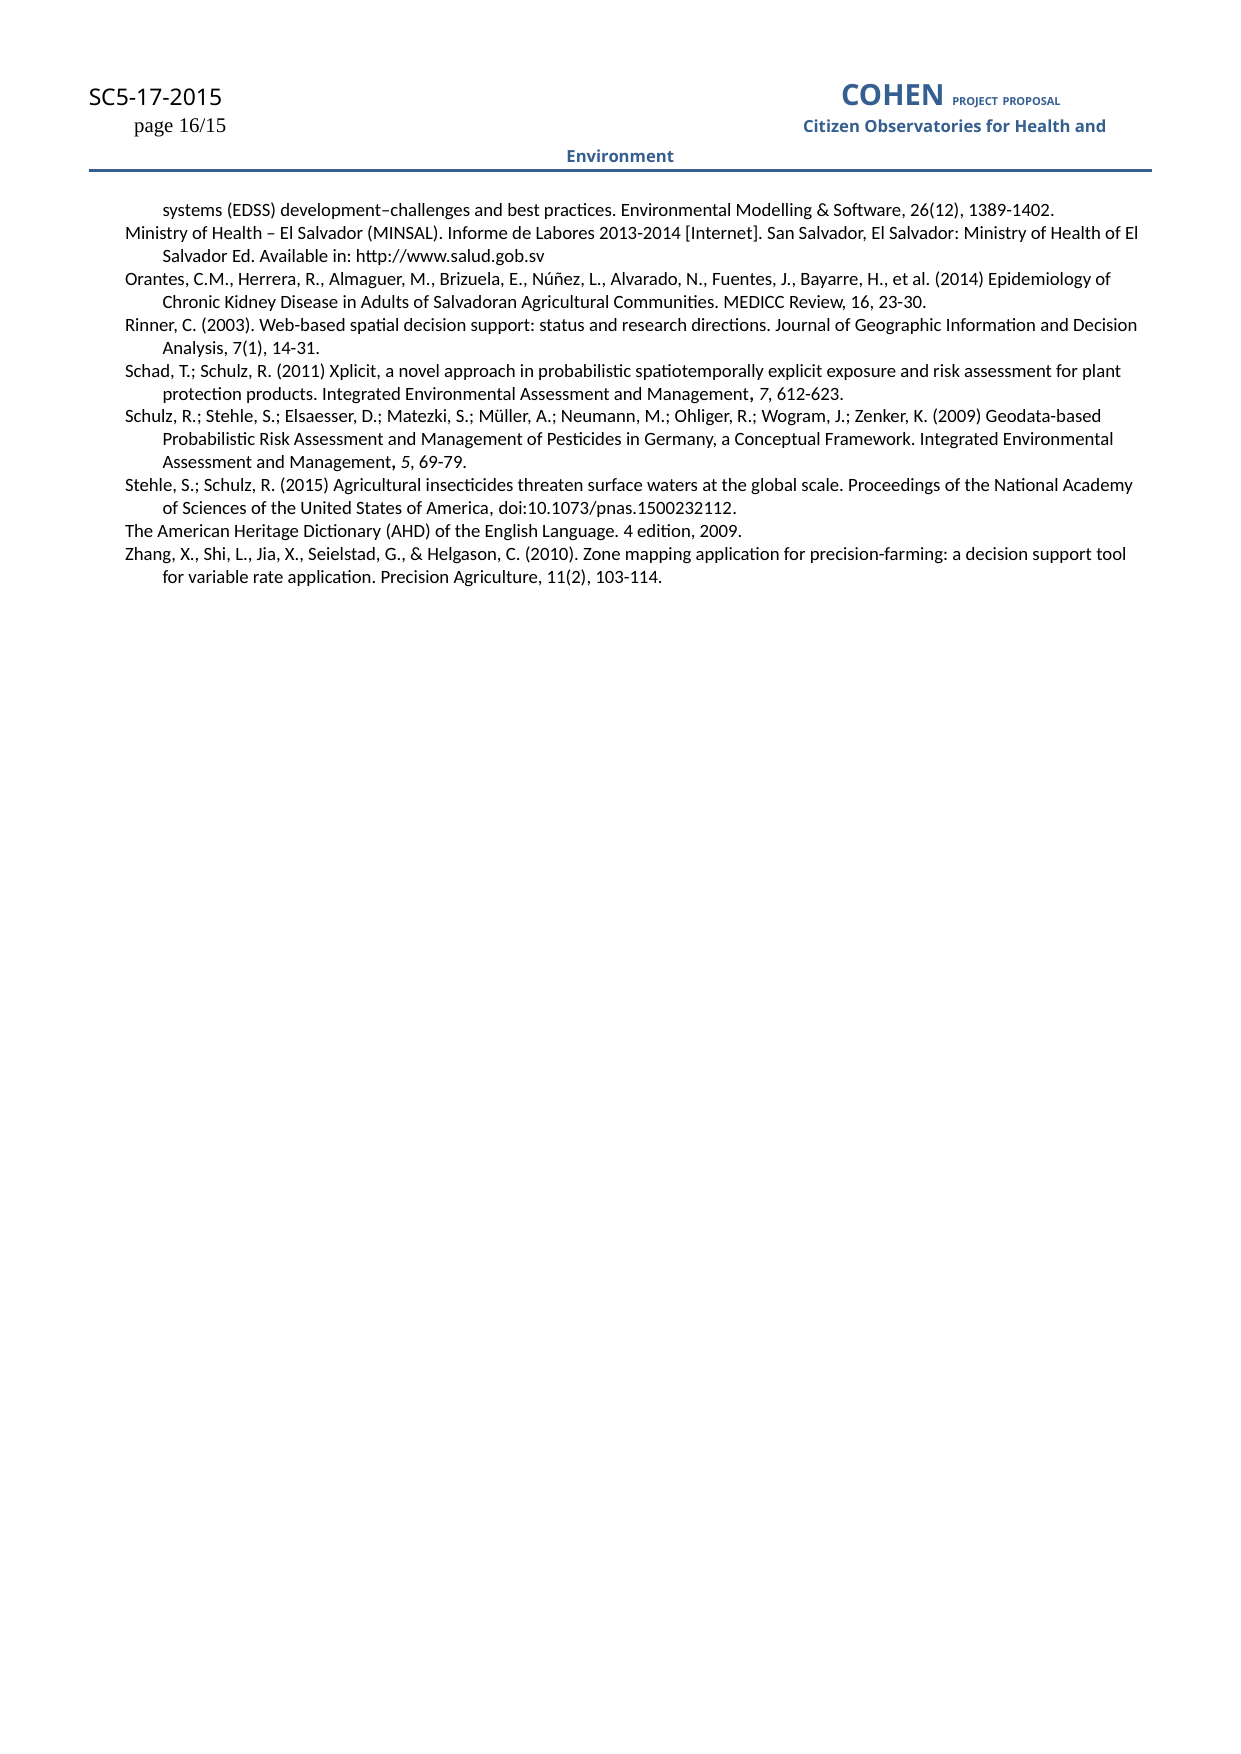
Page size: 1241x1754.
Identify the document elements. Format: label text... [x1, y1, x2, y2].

text Orantes, C.M., Herrera, R., Almaguer, M., Brizuela, E., Núñez, L., Alvarado, N., Fuentes, J., Bayarre, H., et al. (2014) Epidemiology of Chronic Kidney Disease in Adults of Salvadoran Agricultural Communities. MEDICC Review, 16, 23-30. [125, 267, 1152, 313]
text Stehle, S.; Schulz, R. (2015) Agricultural insecticides threaten surface waters at the global scale. Proceedings of the National Academy of Sciences of the United States of America, doi:10.1073/pnas.1500232112. [125, 473, 1152, 519]
text systems (EDSS) development–challenges and best practices. Environmental Modelling & Software, 26(12), 1389-1402. [125, 198, 1152, 221]
text Rinner, C. (2003). Web-based spatial decision support: status and research directions. Journal of Geographic Information and Decision Analysis, 7(1), 14-31. [125, 313, 1152, 359]
text Zhang, X., Shi, L., Jia, X., Seielstad, G., & Helgason, C. (2010). Zone mapping application for precision-farming: a decision support tool for variable rate application. Precision Agriculture, 11(2), 103-114. [125, 542, 1152, 588]
text Ministry of Health – El Salvador (MINSAL). Informe de Labores 2013-2014 [Internet]. San Salvador, El Salvador: Ministry of Health of El Salvador Ed. Available in: http://www.salud.gob.sv [125, 221, 1152, 267]
text The American Heritage Dictionary (AHD) of the English Language. 4 edition, 2009. [125, 519, 1152, 542]
text Schad, T.; Schulz, R. (2011) Xplicit, a novel approach in probabilistic spatiotemporally explicit exposure and risk assessment for plant protection products. Integrated Environmental Assessment and Management, 7, 612-623. [125, 359, 1152, 405]
text Schulz, R.; Stehle, S.; Elsaesser, D.; Matezki, S.; Müller, A.; Neumann, M.; Ohliger, R.; Wogram, J.; Zenker, K. (2009) Geodata-based Probabilistic Risk Assessment and Management of Pesticides in Germany, a Conceptual Framework. Integrated Environmental Assessment and Management, 5, 69-79. [125, 405, 1152, 473]
